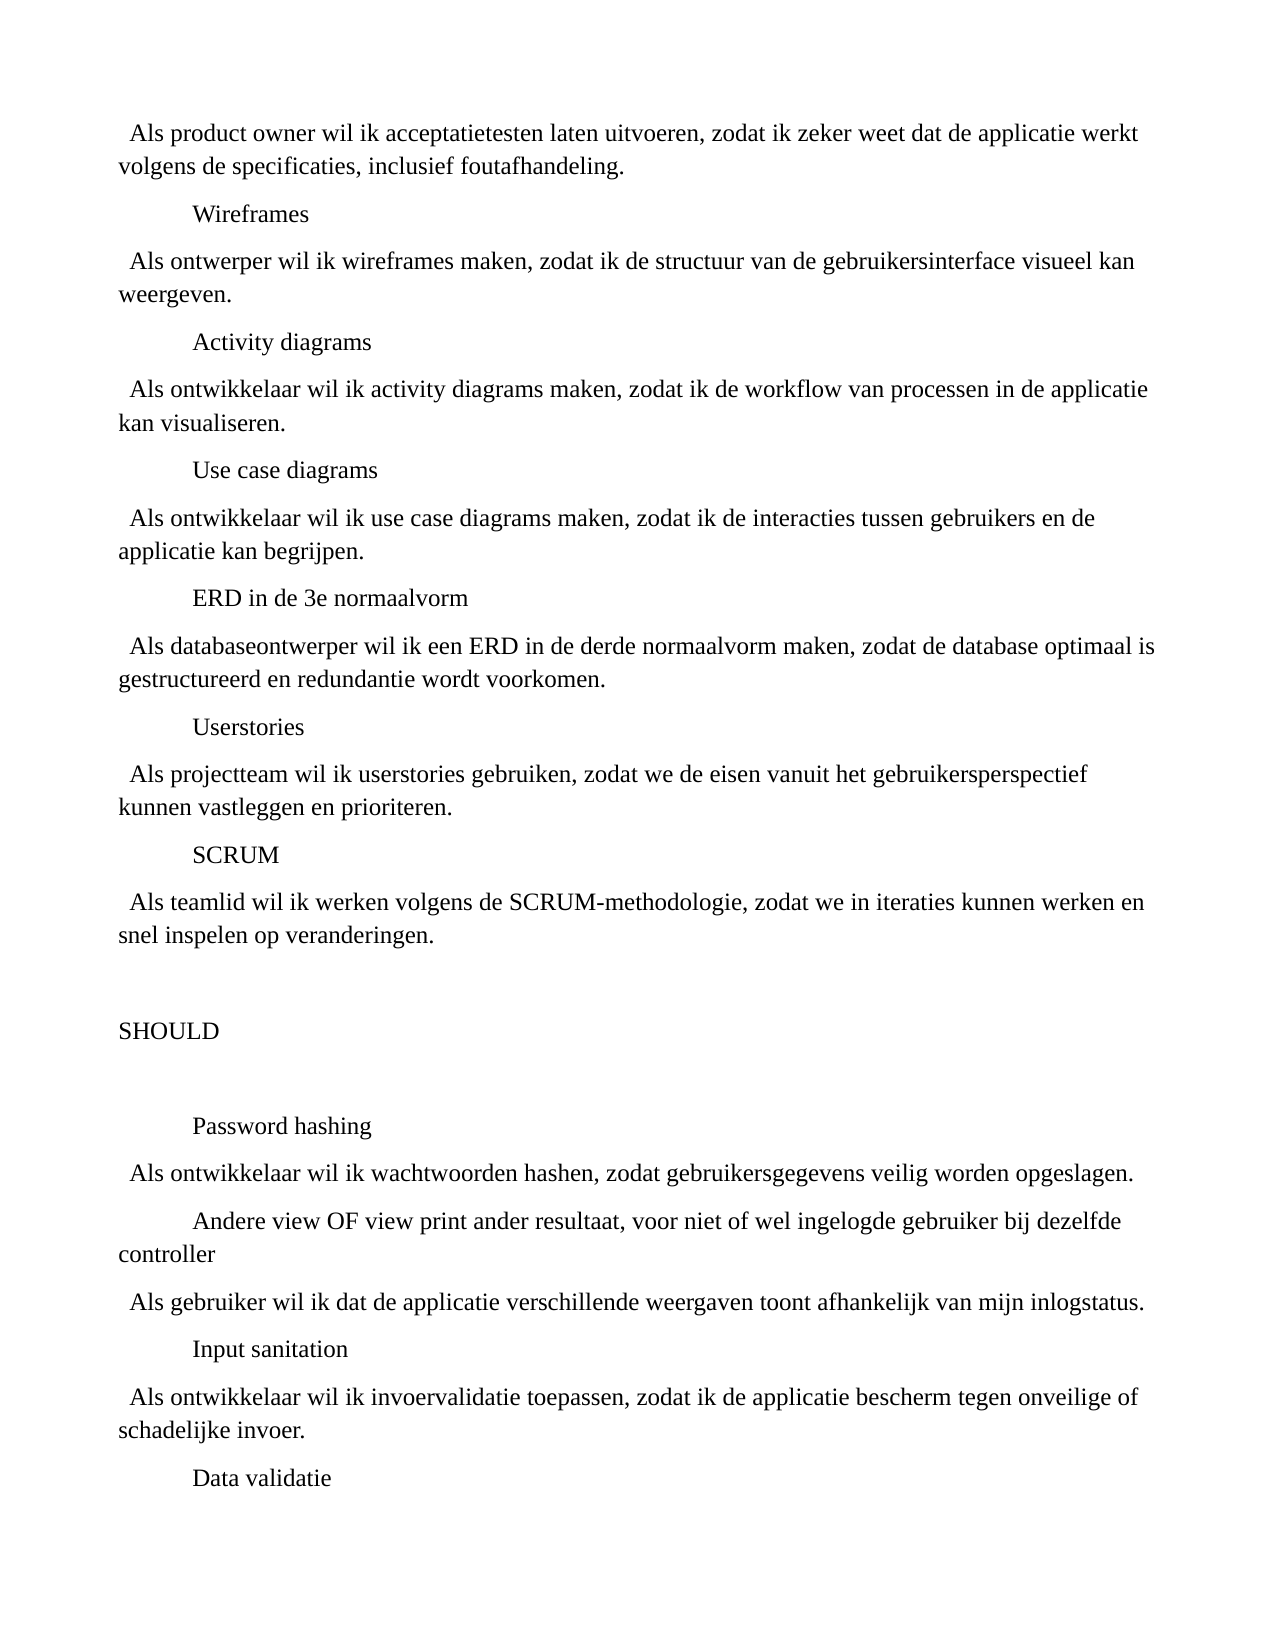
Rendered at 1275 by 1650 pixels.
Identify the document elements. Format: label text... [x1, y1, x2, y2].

text Data validatie [118, 1463, 1157, 1491]
text Als teamlid wil ik werken volgens de SCRUM-methodologie, zodat we in iteraties kunnen werken en snel inspelen op veranderingen. [118, 887, 1157, 949]
text Als projectteam wil ik userstories gebruiken, zodat we de eisen vanuit het gebruikersperspectief kunnen vastleggen en prioriteren. [118, 759, 1157, 821]
text SHOULD [118, 1016, 1157, 1044]
text Als ontwerper wil ik wireframes maken, zodat ik de structuur van de gebruikersinterface visueel kan weergeven. [118, 246, 1157, 308]
text Userstories [118, 712, 1157, 740]
text Als ontwikkelaar wil ik use case diagrams maken, zodat ik de interacties tussen gebruikers en de applicatie kan begrijpen. [118, 503, 1157, 564]
text Als gebruiker wil ik dat de applicatie verschillende weergaven toont afhankelijk van mijn inlogstatus. [118, 1287, 1157, 1316]
text Als ontwikkelaar wil ik wachtwoorden hashen, zodat gebruikersgegevens veilig worden opgeslagen. [118, 1158, 1157, 1187]
text Wireframes [118, 199, 1157, 227]
text ERD in de 3e normaalvorm [118, 583, 1157, 612]
text Als product owner wil ik acceptatietesten laten uitvoeren, zodat ik zeker weet dat de applicatie werkt volgens de specificaties, inclusief foutafhandeling. [118, 118, 1157, 180]
text Als databaseontwerper wil ik een ERD in de derde normaalvorm maken, zodat de database optimaal is gestructureerd en redundantie wordt voorkomen. [118, 631, 1157, 693]
text Input sanitation [118, 1334, 1157, 1363]
text Als ontwikkelaar wil ik activity diagrams maken, zodat ik de workflow van processen in de applicatie kan visualiseren. [118, 374, 1157, 436]
text Activity diagrams [118, 327, 1157, 356]
text Als ontwikkelaar wil ik invoervalidatie toepassen, zodat ik de applicatie bescherm tegen onveilige of schadelijke invoer. [118, 1382, 1157, 1444]
text Password hashing [118, 1111, 1157, 1140]
text Use case diagrams [118, 455, 1157, 484]
text SCRUM [118, 840, 1157, 869]
text Andere view OF view print ander resultaat, voor niet of wel ingelogde gebruiker bij dezelfde controller [118, 1206, 1157, 1268]
